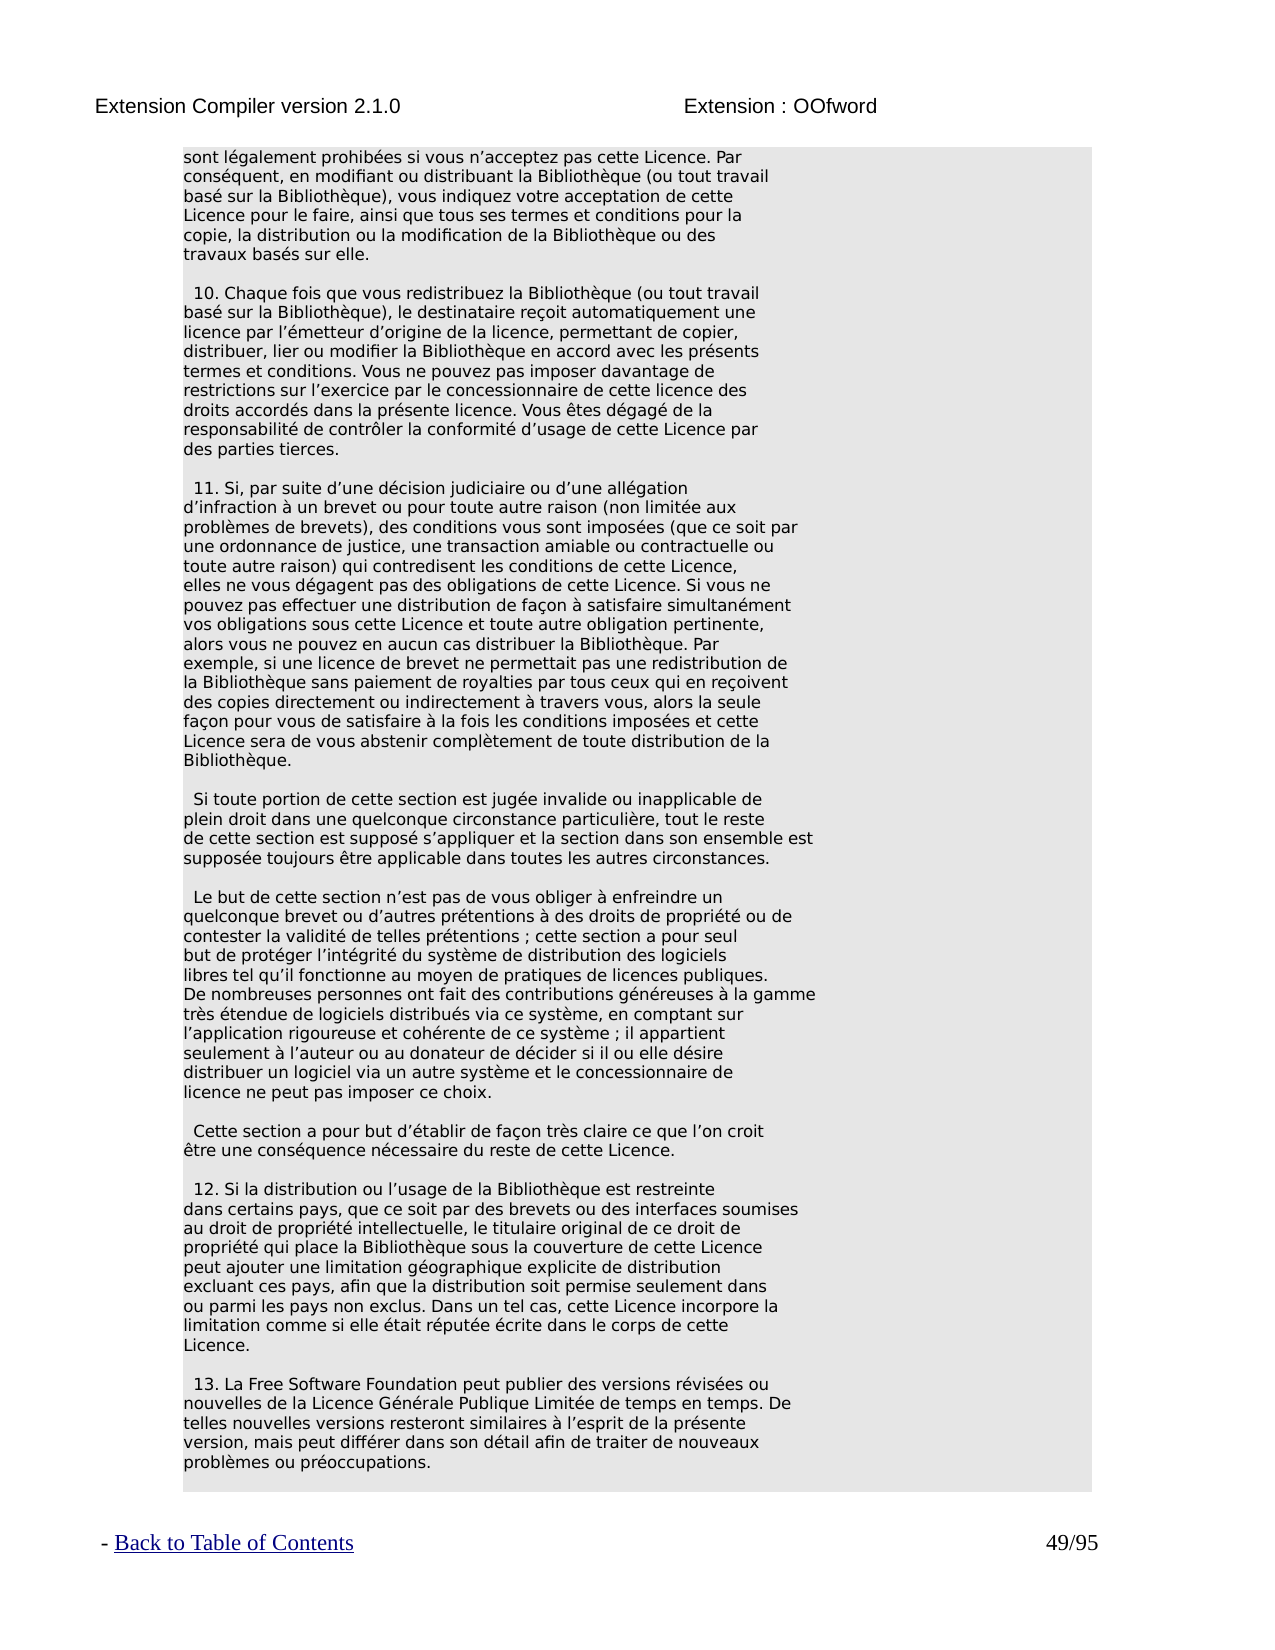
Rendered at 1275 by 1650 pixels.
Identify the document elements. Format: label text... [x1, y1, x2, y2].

text licence ne peut pas imposer ce choix. [183, 1082, 1092, 1102]
text libres tel qu’il fonctionne au moyen de pratiques de licences publiques. [183, 966, 1092, 985]
text des parties tierces. [183, 440, 1092, 459]
text problèmes de brevets), des conditions vous sont imposées (que ce soit par [183, 518, 1092, 537]
text nouvelles de la Licence Générale Publique Limitée de temps en temps. De [183, 1394, 1092, 1414]
text licence par l’émetteur d’origine de la licence, permettant de copier, [183, 323, 1092, 342]
text Bibliothèque. [183, 751, 1092, 771]
text 13. La Free Software Foundation peut publier des versions révisées ou [183, 1375, 1092, 1394]
text De nombreuses personnes ont fait des contributions généreuses à la gamme [183, 985, 1092, 1004]
text seulement à l’auteur ou au donateur de décider si il ou elle désire [183, 1043, 1092, 1063]
text 12. Si la distribution ou l’usage de la Bibliothèque est restreinte [183, 1180, 1092, 1199]
text excluant ces pays, afin que la distribution soit permise seulement dans [183, 1277, 1092, 1297]
text d’infraction à un brevet ou pour toute autre raison (non limitée aux [183, 498, 1092, 518]
text problèmes ou préoccupations. [183, 1453, 1092, 1472]
text basé sur la Bibliothèque), le destinataire reçoit automatiquement une [183, 303, 1092, 323]
text contester la validité de telles prétentions ; cette section a pour seul [183, 927, 1092, 946]
text copie, la distribution ou la modification de la Bibliothèque ou des [183, 225, 1092, 245]
text très étendue de logiciels distribués via ce système, en comptant sur [183, 1004, 1092, 1024]
text responsabilité de contrôler la conformité d’usage de cette Licence par [183, 420, 1092, 440]
text pouvez pas effectuer une distribution de façon à satisfaire simultanément [183, 596, 1092, 615]
text basé sur la Bibliothèque), vous indiquez votre acceptation de cette [183, 186, 1092, 206]
text plein droit dans une quelconque circonstance particulière, tout le reste [183, 810, 1092, 829]
text vos obligations sous cette Licence et toute autre obligation pertinente, [183, 615, 1092, 634]
text exemple, si une licence de brevet ne permettait pas une redistribution de [183, 654, 1092, 673]
text but de protéger l’intégrité du système de distribution des logiciels [183, 946, 1092, 966]
text conséquent, en modifiant ou distribuant la Bibliothèque (ou tout travail [183, 167, 1092, 186]
text une ordonnance de justice, une transaction amiable ou contractuelle ou [183, 537, 1092, 557]
text au droit de propriété intellectuelle, le titulaire original de ce droit de [183, 1219, 1092, 1238]
text distribuer, lier ou modifier la Bibliothèque en accord avec les présents [183, 342, 1092, 362]
text droits accordés dans la présente licence. Vous êtes dégagé de la [183, 401, 1092, 420]
text Licence pour le faire, ainsi que tous ses termes et conditions pour la [183, 206, 1092, 225]
text toute autre raison) qui contredisent les conditions de cette Licence, [183, 557, 1092, 576]
text Le but de cette section n’est pas de vous obliger à enfreindre un [183, 888, 1092, 907]
text supposée toujours être applicable dans toutes les autres circonstances. [183, 849, 1092, 868]
text peut ajouter une limitation géographique explicite de distribution [183, 1258, 1092, 1277]
text façon pour vous de satisfaire à la fois les conditions imposées et cette [183, 712, 1092, 732]
text elles ne vous dégagent pas des obligations de cette Licence. Si vous ne [183, 576, 1092, 596]
text être une conséquence nécessaire du reste de cette Licence. [183, 1141, 1092, 1160]
text Licence. [183, 1336, 1092, 1355]
text travaux basés sur elle. [183, 245, 1092, 264]
text Cette section a pour but d’établir de façon très claire ce que l’on croit [183, 1121, 1092, 1141]
text l’application rigoureuse et cohérente de ce système ; il appartient [183, 1024, 1092, 1043]
text Si toute portion de cette section est jugée invalide ou inapplicable de [183, 790, 1092, 810]
text dans certains pays, que ce soit par des brevets ou des interfaces soumises [183, 1199, 1092, 1219]
text propriété qui place la Bibliothèque sous la couverture de cette Licence [183, 1238, 1092, 1258]
text quelconque brevet ou d’autres prétentions à des droits de propriété ou de [183, 907, 1092, 927]
text de cette section est supposé s’appliquer et la section dans son ensemble est [183, 829, 1092, 849]
text sont légalement prohibées si vous n’acceptez pas cette Licence. Par [183, 147, 1092, 167]
text restrictions sur l’exercice par le concessionnaire de cette licence des [183, 381, 1092, 401]
text la Bibliothèque sans paiement de royalties par tous ceux qui en reçoivent [183, 673, 1092, 693]
text des copies directement ou indirectement à travers vous, alors la seule [183, 693, 1092, 712]
text 10. Chaque fois que vous redistribuez la Bibliothèque (ou tout travail [183, 284, 1092, 303]
text termes et conditions. Vous ne pouvez pas imposer davantage de [183, 362, 1092, 381]
text limitation comme si elle était réputée écrite dans le corps de cette [183, 1316, 1092, 1336]
text telles nouvelles versions resteront similaires à l’esprit de la présente [183, 1414, 1092, 1433]
text alors vous ne pouvez en aucun cas distribuer la Bibliothèque. Par [183, 634, 1092, 654]
text 11. Si, par suite d’une décision judiciaire ou d’une allégation [183, 479, 1092, 498]
text distribuer un logiciel via un autre système et le concessionnaire de [183, 1063, 1092, 1082]
text version, mais peut différer dans son détail afin de traiter de nouveaux [183, 1433, 1092, 1453]
text ou parmi les pays non exclus. Dans un tel cas, cette Licence incorpore la [183, 1297, 1092, 1316]
text Licence sera de vous abstenir complètement de toute distribution de la [183, 732, 1092, 751]
